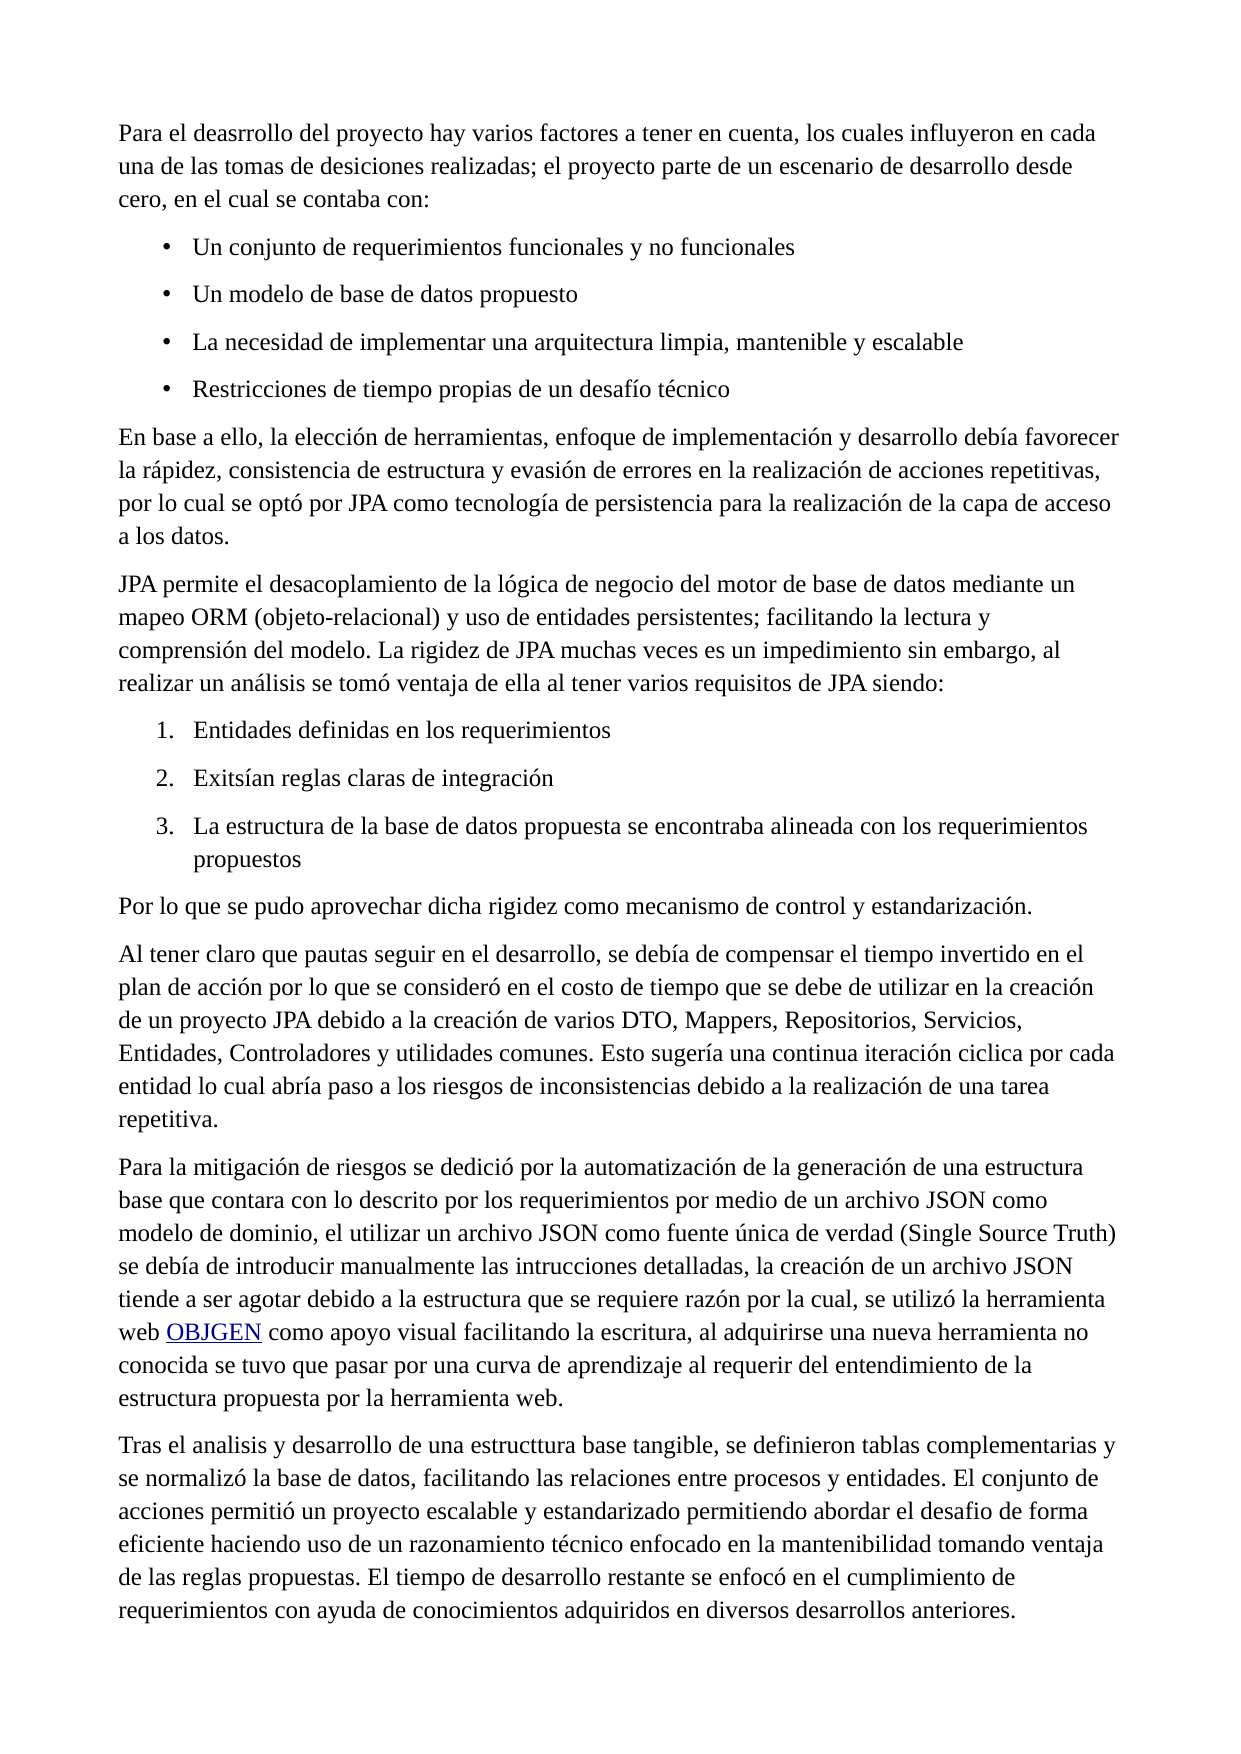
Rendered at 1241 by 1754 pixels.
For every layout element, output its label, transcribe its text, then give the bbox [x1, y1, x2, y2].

text JPA permite el desacoplamiento de la lógica de negocio del motor de base de datos mediante un mapeo ORM (objeto-relacional) y uso de entidades persistentes; facilitando la lectura y comprensión del modelo. La rigidez de JPA muchas veces es un impedimiento sin embargo, al realizar un análisis se tomó ventaja de ella al tener varios requisitos de JPA siendo: [118, 569, 1122, 697]
list Restricciones de tiempo propias de un desafío técnico [162, 374, 1122, 403]
list Entidades definidas en los requerimientos [156, 716, 1122, 744]
list Exitsían reglas claras de integración [156, 763, 1122, 792]
text Tras el analisis y desarrollo de una estructtura base tangible, se definieron tablas complementarias y se normalizó la base de datos, facilitando las relaciones entre procesos y entidades. El conjunto de acciones permitió un proyecto escalable y estandarizado permitiendo abordar el desafio de forma eficiente haciendo uso de un razonamiento técnico enfocado en la mantenibilidad tomando ventaja de las reglas propuestas. El tiempo de desarrollo restante se enfocó en el cumplimiento de requerimientos con ayuda de conocimientos adquiridos en diversos desarrollos anteriores. [118, 1430, 1122, 1624]
text En base a ello, la elección de herramientas, enfoque de implementación y desarrollo debía favorecer la rápidez, consistencia de estructura y evasión de errores en la realización de acciones repetitivas, por lo cual se optó por JPA como tecnología de persistencia para la realización de la capa de acceso a los datos. [118, 422, 1122, 550]
text Para el deasrrollo del proyecto hay varios factores a tener en cuenta, los cuales influyeron en cada una de las tomas de desiciones realizadas; el proyecto parte de un escenario de desarrollo desde cero, en el cual se contaba con: [118, 118, 1122, 213]
text Por lo que se pudo aprovechar dicha rigidez como mecanismo de control y estandarización. [118, 891, 1122, 920]
list Un conjunto de requerimientos funcionales y no funcionales [162, 232, 1122, 261]
list La estructura de la base de datos propuesta se encontraba alineada con los requerimientos propuestos [156, 811, 1122, 872]
list Un modelo de base de datos propuesto [162, 279, 1122, 308]
text Para la mitigación de riesgos se dedició por la automatización de la generación de una estructura base que contara con lo descrito por los requerimientos por medio de un archivo JSON como modelo de dominio, el utilizar un archivo JSON como fuente única de verdad (Single Source Truth) se debía de introducir manualmente las intrucciones detalladas, la creación de un archivo JSON tiende a ser agotar debido a la estructura que se requiere razón por la cual, se utilizó la herramienta web OBJGEN como apoyo visual facilitando la escritura, al adquirirse una nueva herramienta no conocida se tuvo que pasar por una curva de aprendizaje al requerir del entendimiento de la estructura propuesta por la herramienta web. [118, 1152, 1122, 1412]
list La necesidad de implementar una arquitectura limpia, mantenible y escalable [162, 327, 1122, 356]
text Al tener claro que pautas seguir en el desarrollo, se debía de compensar el tiempo invertido en el plan de acción por lo que se consideró en el costo de tiempo que se debe de utilizar en la creación de un proyecto JPA debido a la creación de varios DTO, Mappers, Repositorios, Servicios, Entidades, Controladores y utilidades comunes. Esto sugería una continua iteración ciclica por cada entidad lo cual abría paso a los riesgos de inconsistencias debido a la realización de una tarea repetitiva. [118, 939, 1122, 1133]
